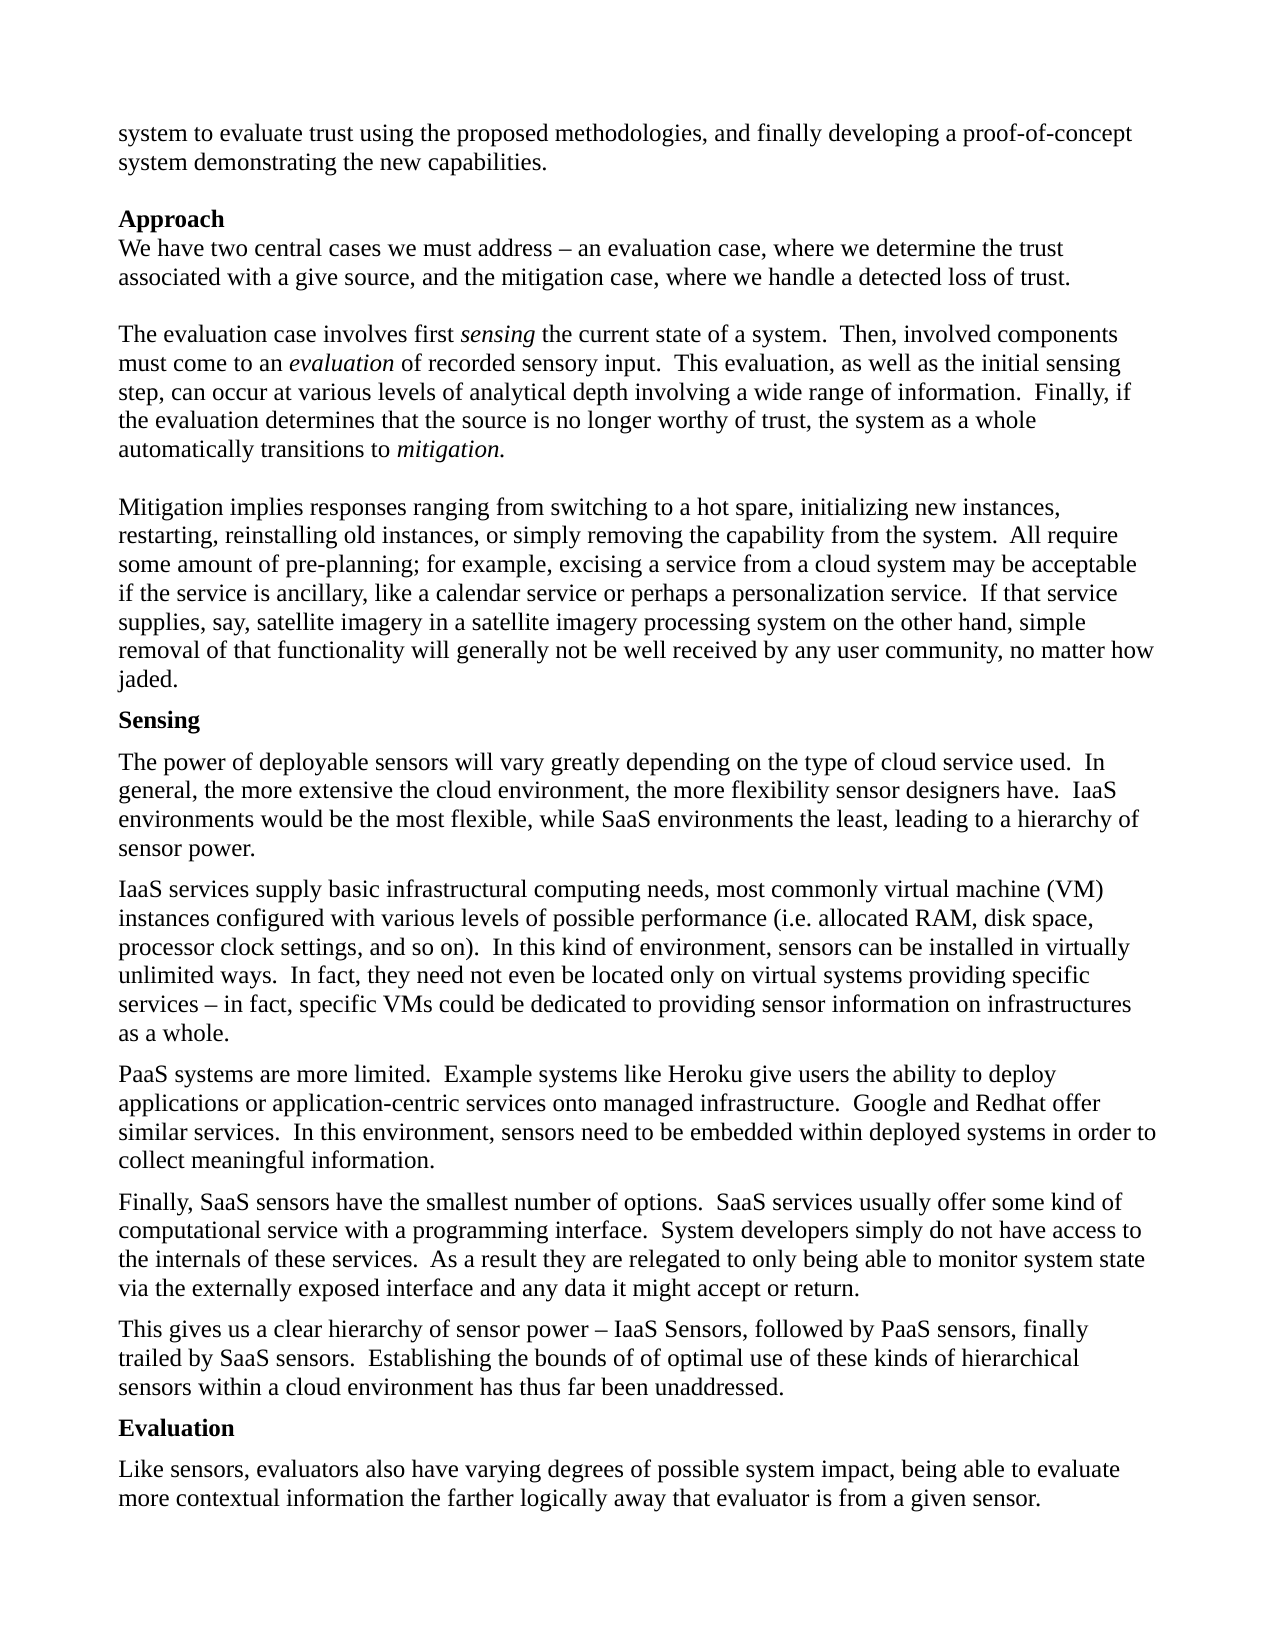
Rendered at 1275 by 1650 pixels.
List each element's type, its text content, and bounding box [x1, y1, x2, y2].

text The power of deployable sensors will vary greatly depending on the type of cloud service used. In general, the more extensive the cloud environment, the more flexibility sensor designers have. IaaS environments would be the most flexible, while SaaS environments the least, leading to a hierarchy of sensor power. [118, 747, 1157, 862]
text Like sensors, evaluators also have varying degrees of possible system impact, being able to evaluate more contextual information the farther logically away that evaluator is from a given sensor. [118, 1454, 1157, 1512]
text IaaS services supply basic infrastructural computing needs, most commonly virtual machine (VM) instances configured with various levels of possible performance (i.e. allocated RAM, disk space, processor clock settings, and so on). In this kind of environment, sensors can be installed in virtually unlimited ways. In fact, they need not even be located only on virtual systems providing specific services – in fact, specific VMs could be dedicated to providing sensor information on infrastructures as a whole. [118, 874, 1157, 1047]
text Approach [118, 204, 1157, 233]
text The evaluation case involves first sensing the current state of a system. Then, involved components must come to an evaluation of recorded sensory input. This evaluation, as well as the initial sensing step, can occur at various levels of analytical depth involving a wide range of information. Finally, if the evaluation determines that the source is no longer worthy of trust, the system as a whole automatically transitions to mitigation. [118, 319, 1157, 463]
text Finally, SaaS sensors have the smallest number of options. SaaS services usually offer some kind of computational service with a programming interface. System developers simply do not have access to the internals of these services. As a result they are relegated to only being able to monitor system state via the externally exposed interface and any data it might accept or return. [118, 1187, 1157, 1302]
text Evaluation [118, 1413, 1157, 1442]
text We have two central cases we must address – an evaluation case, where we determine the trust associated with a give source, and the mitigation case, where we handle a detected loss of trust. [118, 233, 1157, 291]
text This gives us a clear hierarchy of sensor power – IaaS Sensors, followed by PaaS sensors, finally trailed by SaaS sensors. Establishing the bounds of of optimal use of these kinds of hierarchical sensors within a cloud environment has thus far been unaddressed. [118, 1314, 1157, 1401]
text PaaS systems are more limited. Example systems like Heroku give users the ability to deploy applications or application-centric services onto managed infrastructure. Google and Redhat offer similar services. In this environment, sensors need to be embedded within deployed systems in order to collect meaningful information. [118, 1059, 1157, 1174]
text Mitigation implies responses ranging from switching to a hot spare, initializing new instances, restarting, reinstalling old instances, or simply removing the capability from the system. All require some amount of pre-planning; for example, excising a service from a cloud system may be acceptable if the service is ancillary, like a calendar service or perhaps a personalization service. If that service supplies, say, satellite imagery in a satellite imagery processing system on the other hand, simple removal of that functionality will generally not be well received by any user community, no matter how jaded. [118, 492, 1157, 693]
text system to evaluate trust using the proposed methodologies, and finally developing a proof-of-concept system demonstrating the new capabilities. [118, 118, 1157, 176]
text Sensing [118, 706, 1157, 734]
